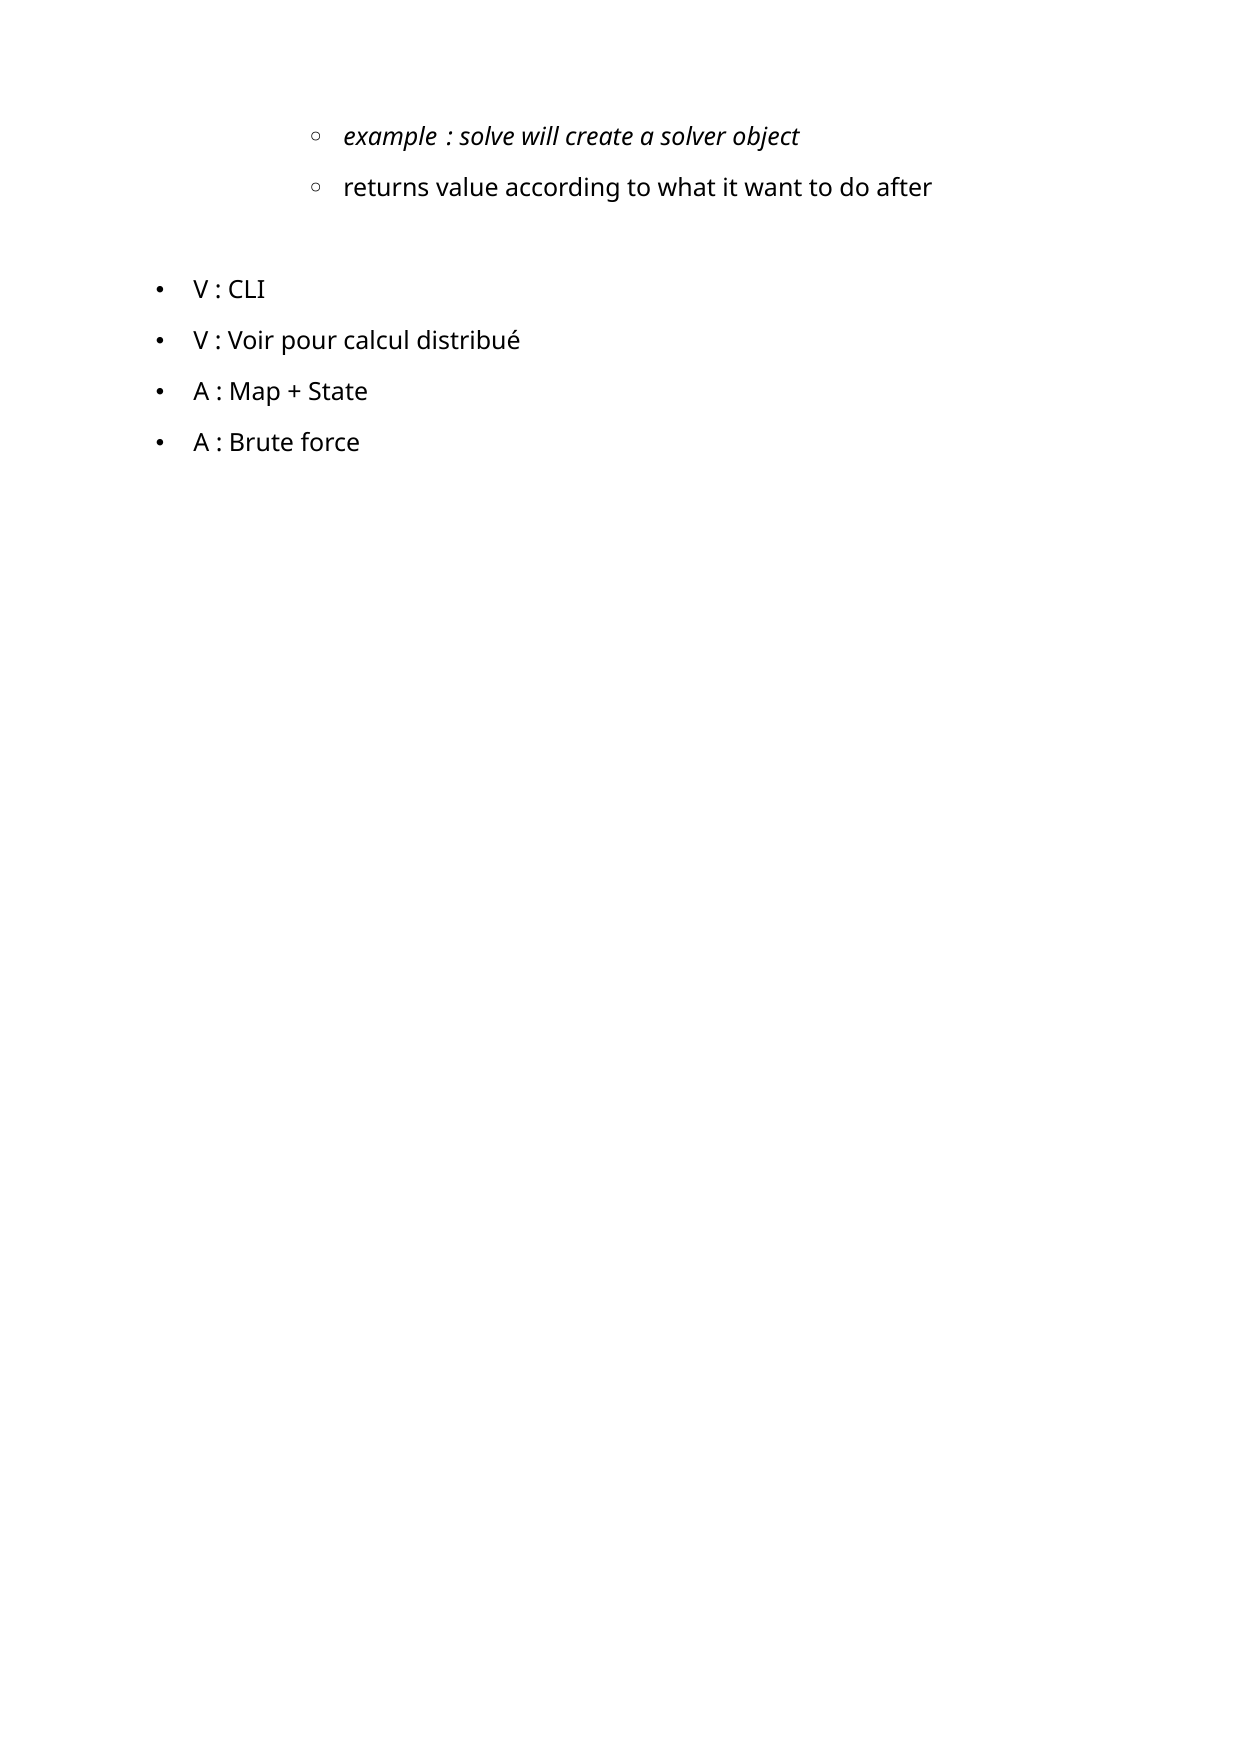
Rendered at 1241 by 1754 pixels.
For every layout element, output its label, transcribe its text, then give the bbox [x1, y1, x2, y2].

list V : CLI [156, 271, 1122, 305]
list V : Voir pour calcul distribué [156, 322, 1122, 356]
list example : solve will create a solver object [306, 118, 1122, 152]
list A : Brute force [156, 424, 1122, 458]
list returns value according to what it want to do after [306, 169, 1122, 203]
list A : Map + State [156, 373, 1122, 407]
